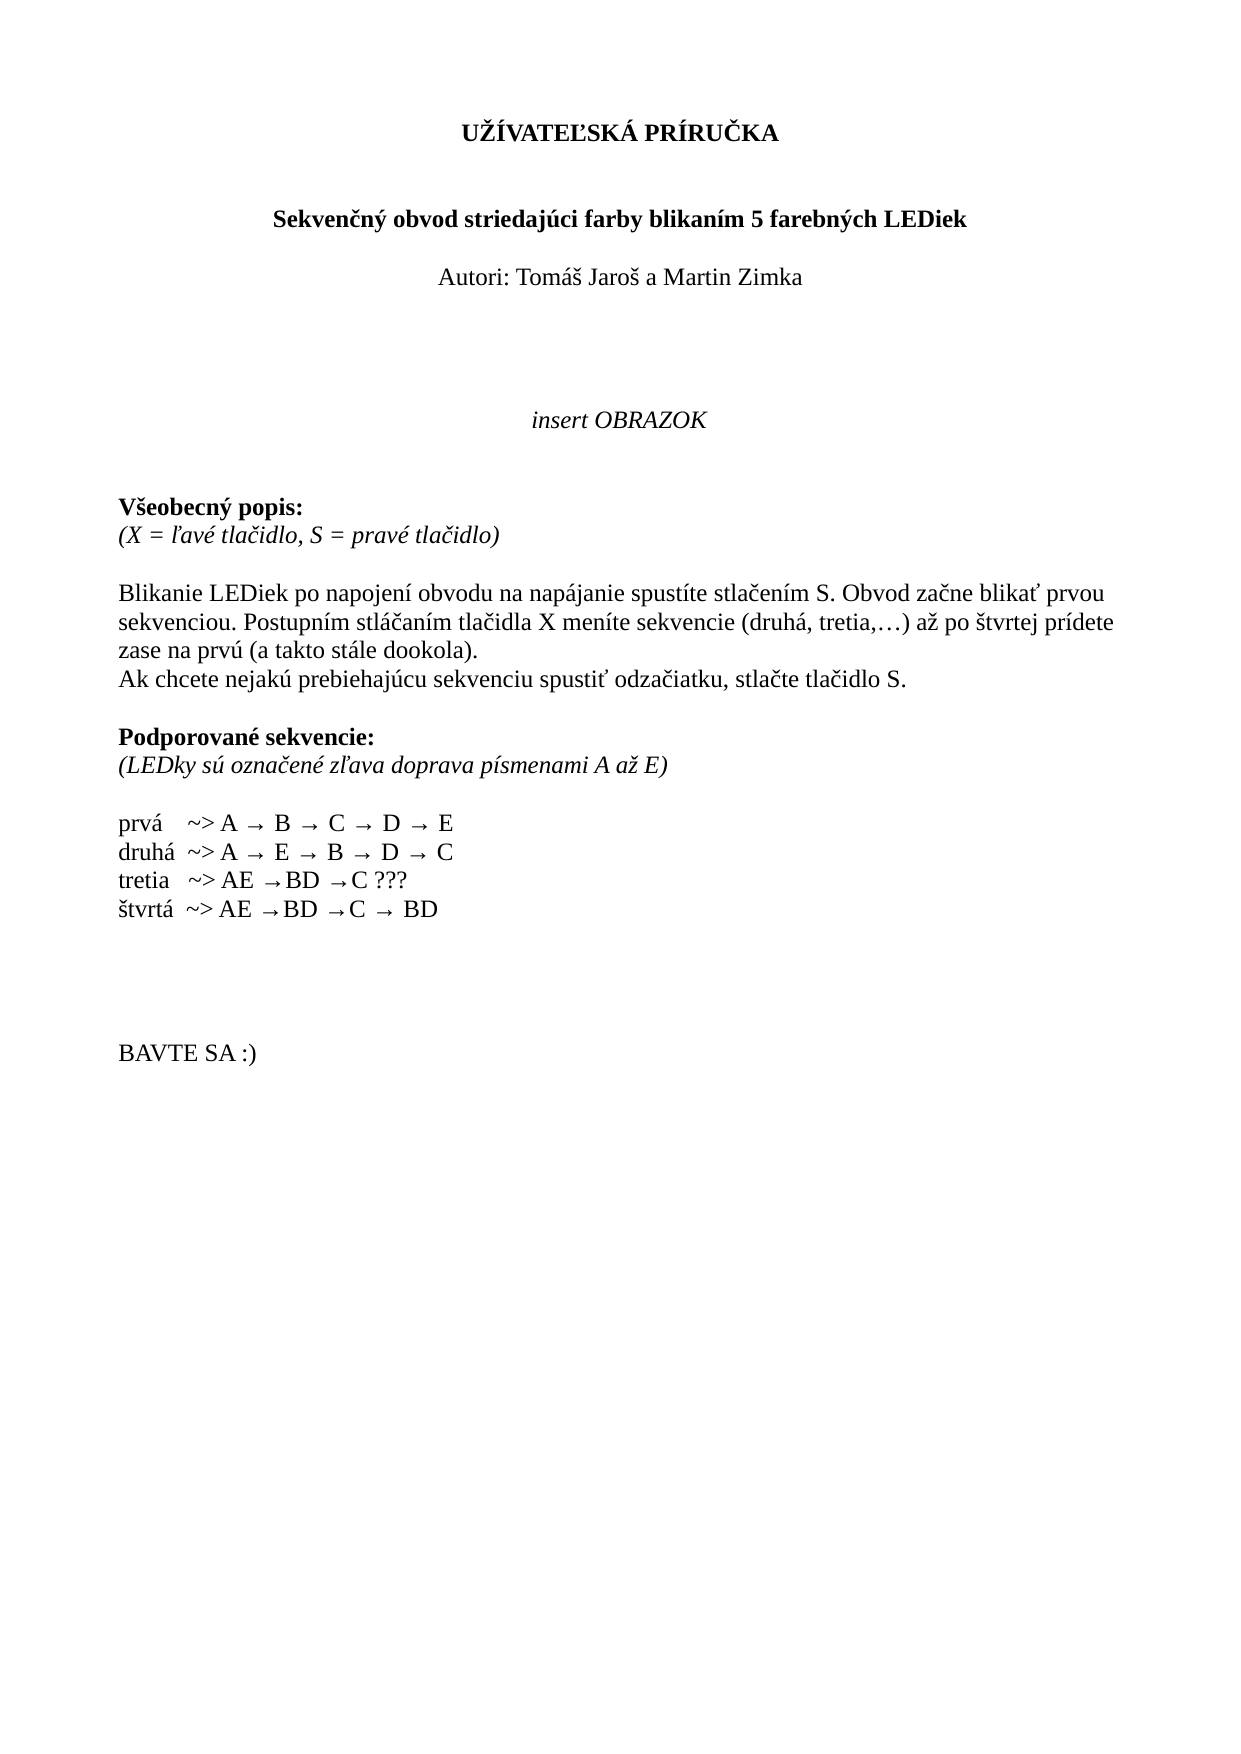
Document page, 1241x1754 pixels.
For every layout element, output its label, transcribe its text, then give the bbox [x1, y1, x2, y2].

text Blikanie LEDiek po napojení obvodu na napájanie spustíte stlačením S. Obvod začne blikať prvou sekvenciou. Postupním stláčaním tlačidla X meníte sekvencie (druhá, tretia,…) až po štvrtej prídete zase na prvú (a takto stále dookola). [118, 578, 1122, 664]
text Podporované sekvencie: [118, 722, 1122, 751]
text (LEDky sú označené zľava doprava písmenami A až E) [118, 751, 1122, 779]
text tretia ~> AE →BD →C ??? [118, 866, 1122, 894]
text Sekvenčný obvod striedajúci farby blikaním 5 farebných LEDiek [118, 204, 1122, 233]
text insert OBRAZOK [118, 406, 1122, 434]
text štvrtá ~> AE →BD →C → BD [118, 894, 1122, 923]
text UŽÍVATEĽSKÁ PRÍRUČKA [118, 118, 1122, 147]
text Ak chcete nejakú prebiehajúcu sekvenciu spustiť odzačiatku, stlačte tlačidlo S. [118, 664, 1122, 693]
text (X = ľavé tlačidlo, S = pravé tlačidlo) [118, 521, 1122, 549]
text Všeobecný popis: [118, 492, 1122, 521]
text druhá ~> A → E → B → D → C [118, 837, 1122, 866]
text BAVTE SA :) [118, 1038, 1122, 1067]
text Autori: Tomáš Jaroš a Martin Zimka [118, 262, 1122, 291]
text prvá ~> A → B → C → D → E [118, 808, 1122, 837]
